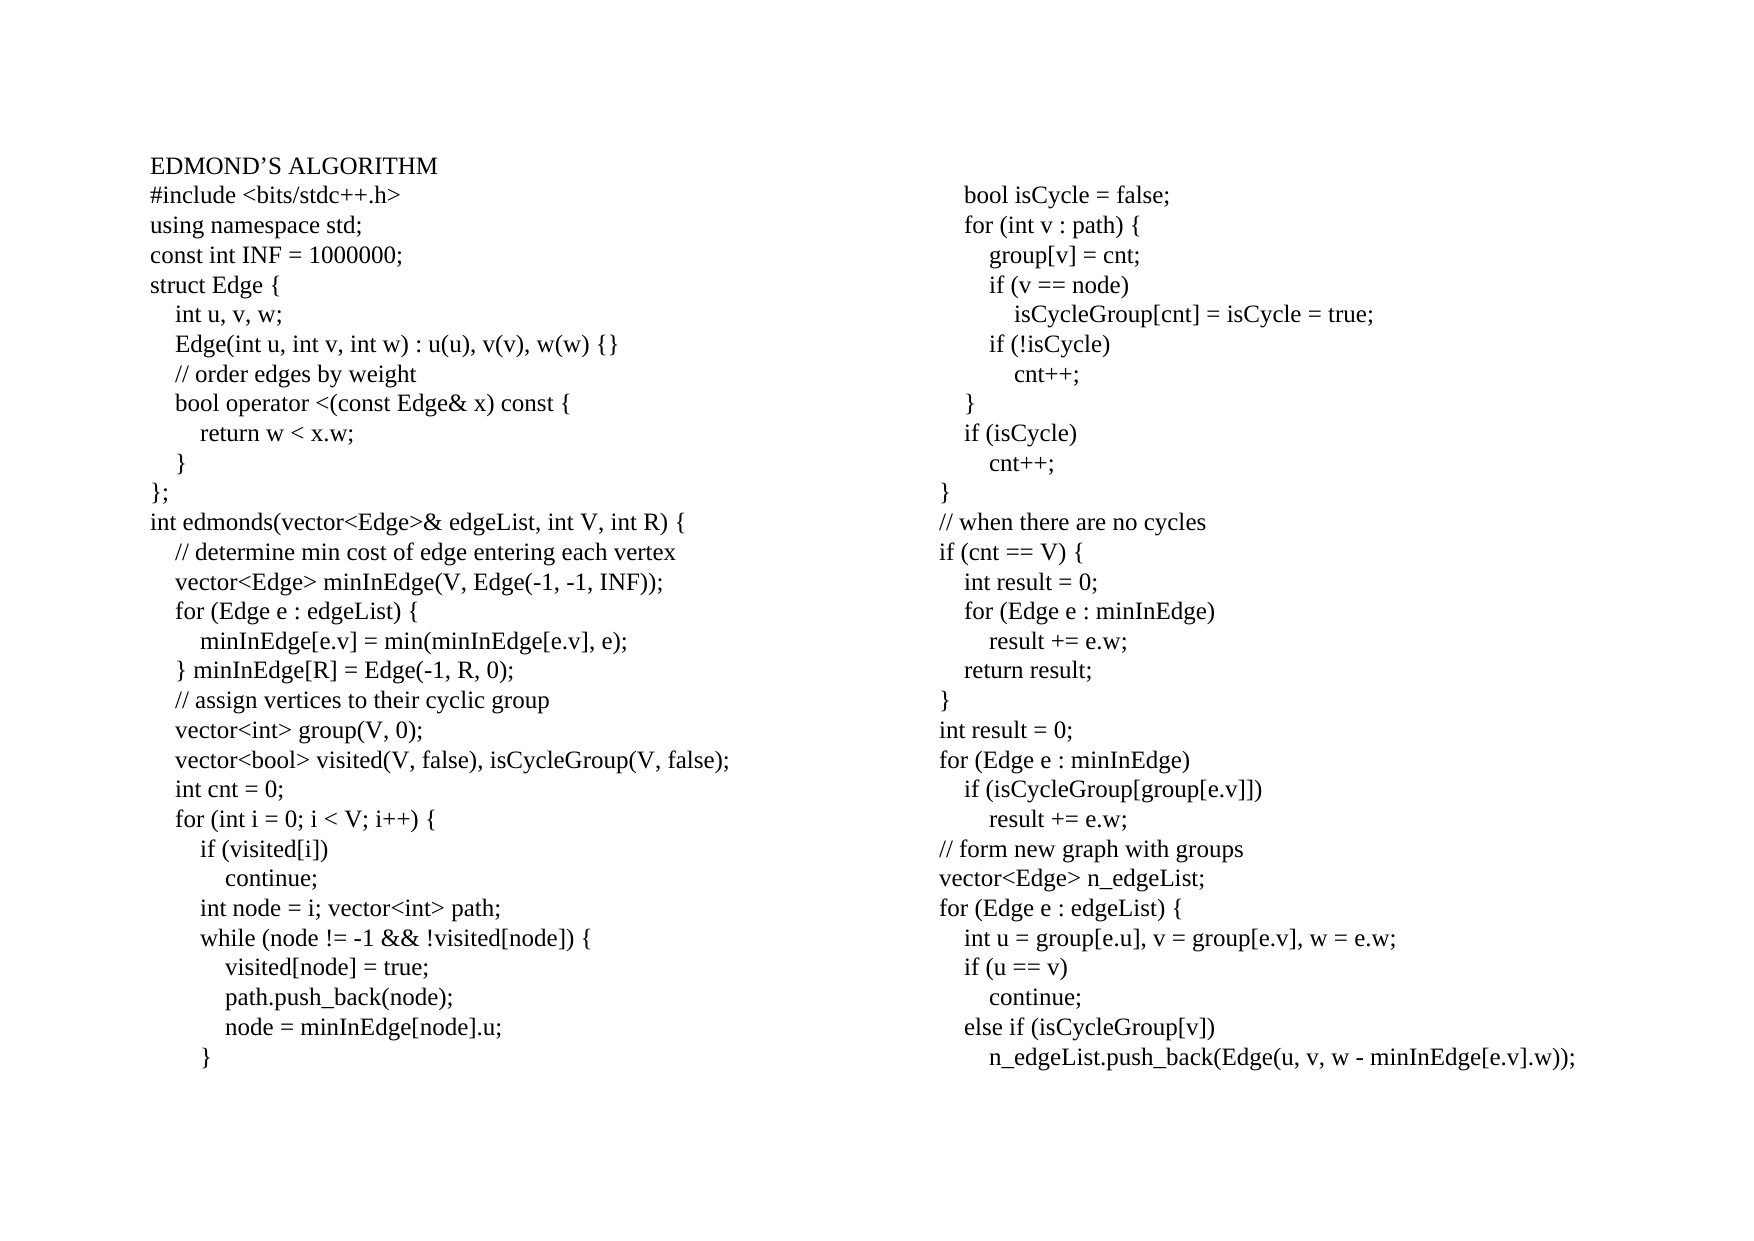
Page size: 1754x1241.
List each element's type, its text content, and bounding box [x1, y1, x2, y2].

text }; [150, 477, 840, 506]
text result += e.w; [914, 625, 1604, 655]
text continue; [150, 862, 840, 892]
text for (Edge e : edgeList) { [914, 892, 1604, 922]
text for (Edge e : minInEdge) [914, 595, 1604, 625]
text const int INF = 1000000; [150, 239, 840, 269]
text } [914, 684, 1604, 714]
text vector<Edge> minInEdge(V, Edge(-1, -1, INF)); [150, 566, 840, 595]
text } minInEdge[R] = Edge(-1, R, 0); [150, 655, 840, 684]
text if (isCycle) [914, 417, 1604, 447]
text isCycleGroup[cnt] = isCycle = true; [914, 298, 1604, 328]
text #include <bits/stdc++.h> [150, 180, 840, 209]
text vector<bool> visited(V, false), isCycleGroup(V, false); [150, 744, 840, 773]
text minInEdge[e.v] = min(minInEdge[e.v], e); [150, 625, 840, 655]
text int cnt = 0; [150, 773, 840, 803]
text result += e.w; [914, 803, 1604, 833]
text // form new graph with groups [914, 833, 1604, 862]
text // when there are no cycles [914, 506, 1604, 536]
text int u, v, w; [150, 298, 840, 328]
text if (!isCycle) [914, 328, 1604, 358]
text Edge(int u, int v, int w) : u(u), v(v), w(w) {} [150, 328, 840, 358]
text if (isCycleGroup[group[e.v]]) [914, 773, 1604, 803]
text // order edges by weight [150, 358, 840, 387]
text n_edgeList.push_back(Edge(u, v, w - minInEdge[e.v].w)); [914, 1041, 1604, 1070]
text cnt++; [914, 358, 1604, 387]
text int edmonds(vector<Edge>& edgeList, int V, int R) { [150, 506, 840, 536]
text int result = 0; [914, 714, 1604, 744]
text return w < x.w; [150, 417, 840, 447]
text int u = group[e.u], v = group[e.v], w = e.w; [914, 922, 1604, 952]
text node = minInEdge[node].u; [150, 1011, 840, 1041]
text for (int i = 0; i < V; i++) { [150, 803, 840, 833]
text return result; [914, 655, 1604, 684]
text visited[node] = true; [150, 952, 840, 981]
text EDMOND’S ALGORITHM [150, 150, 840, 180]
text while (node != -1 && !visited[node]) { [150, 922, 840, 952]
text struct Edge { [150, 269, 840, 298]
text for (Edge e : minInEdge) [914, 744, 1604, 773]
text if (u == v) [914, 952, 1604, 981]
text bool operator <(const Edge& x) const { [150, 387, 840, 417]
text path.push_back(node); [150, 981, 840, 1011]
text // assign vertices to their cyclic group [150, 684, 840, 714]
text if (v == node) [914, 269, 1604, 298]
text if (cnt == V) { [914, 536, 1604, 566]
text cnt++; [914, 447, 1604, 477]
text } [914, 387, 1604, 417]
text int node = i; vector<int> path; [150, 892, 840, 922]
text else if (isCycleGroup[v]) [914, 1011, 1604, 1041]
text // determine min cost of edge entering each vertex [150, 536, 840, 566]
text bool isCycle = false; [914, 180, 1604, 209]
text int result = 0; [914, 566, 1604, 595]
text if (visited[i]) [150, 833, 840, 862]
text for (Edge e : edgeList) { [150, 595, 840, 625]
text vector<Edge> n_edgeList; [914, 862, 1604, 892]
text } [914, 477, 1604, 506]
text } [150, 447, 840, 477]
text vector<int> group(V, 0); [150, 714, 840, 744]
text continue; [914, 981, 1604, 1011]
text group[v] = cnt; [914, 239, 1604, 269]
text using namespace std; [150, 209, 840, 239]
text } [150, 1041, 840, 1070]
text for (int v : path) { [914, 209, 1604, 239]
